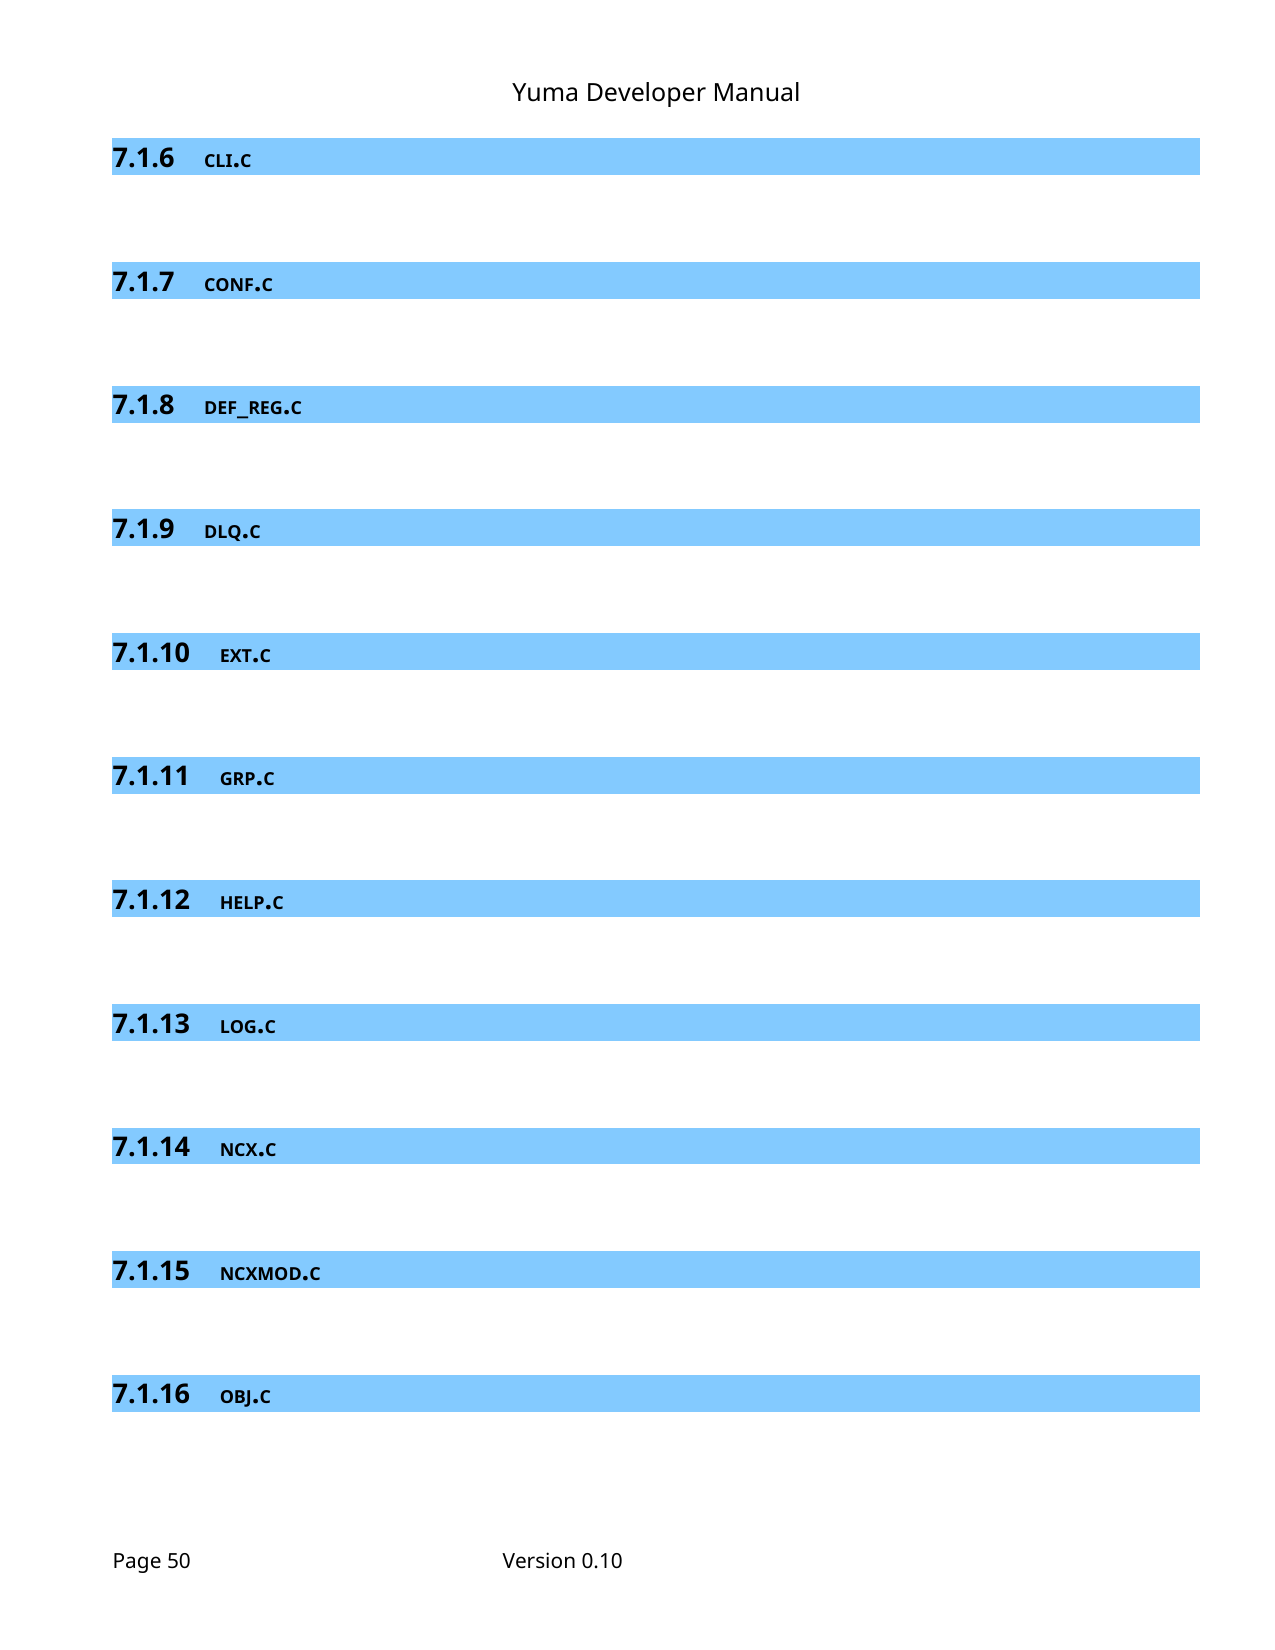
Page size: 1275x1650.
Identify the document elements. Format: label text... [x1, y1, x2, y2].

subtitle dlq.c [112, 509, 1200, 546]
subtitle conf.c [112, 262, 1200, 299]
subtitle obj.c [112, 1375, 1200, 1412]
subtitle ncxmod.c [112, 1251, 1200, 1288]
subtitle ncx.c [112, 1128, 1200, 1164]
subtitle cli.c [112, 138, 1200, 175]
subtitle grp.c [112, 757, 1200, 794]
subtitle def_reg.c [112, 386, 1200, 423]
subtitle ext.c [112, 633, 1200, 670]
subtitle help.c [112, 880, 1200, 917]
subtitle log.c [112, 1004, 1200, 1041]
